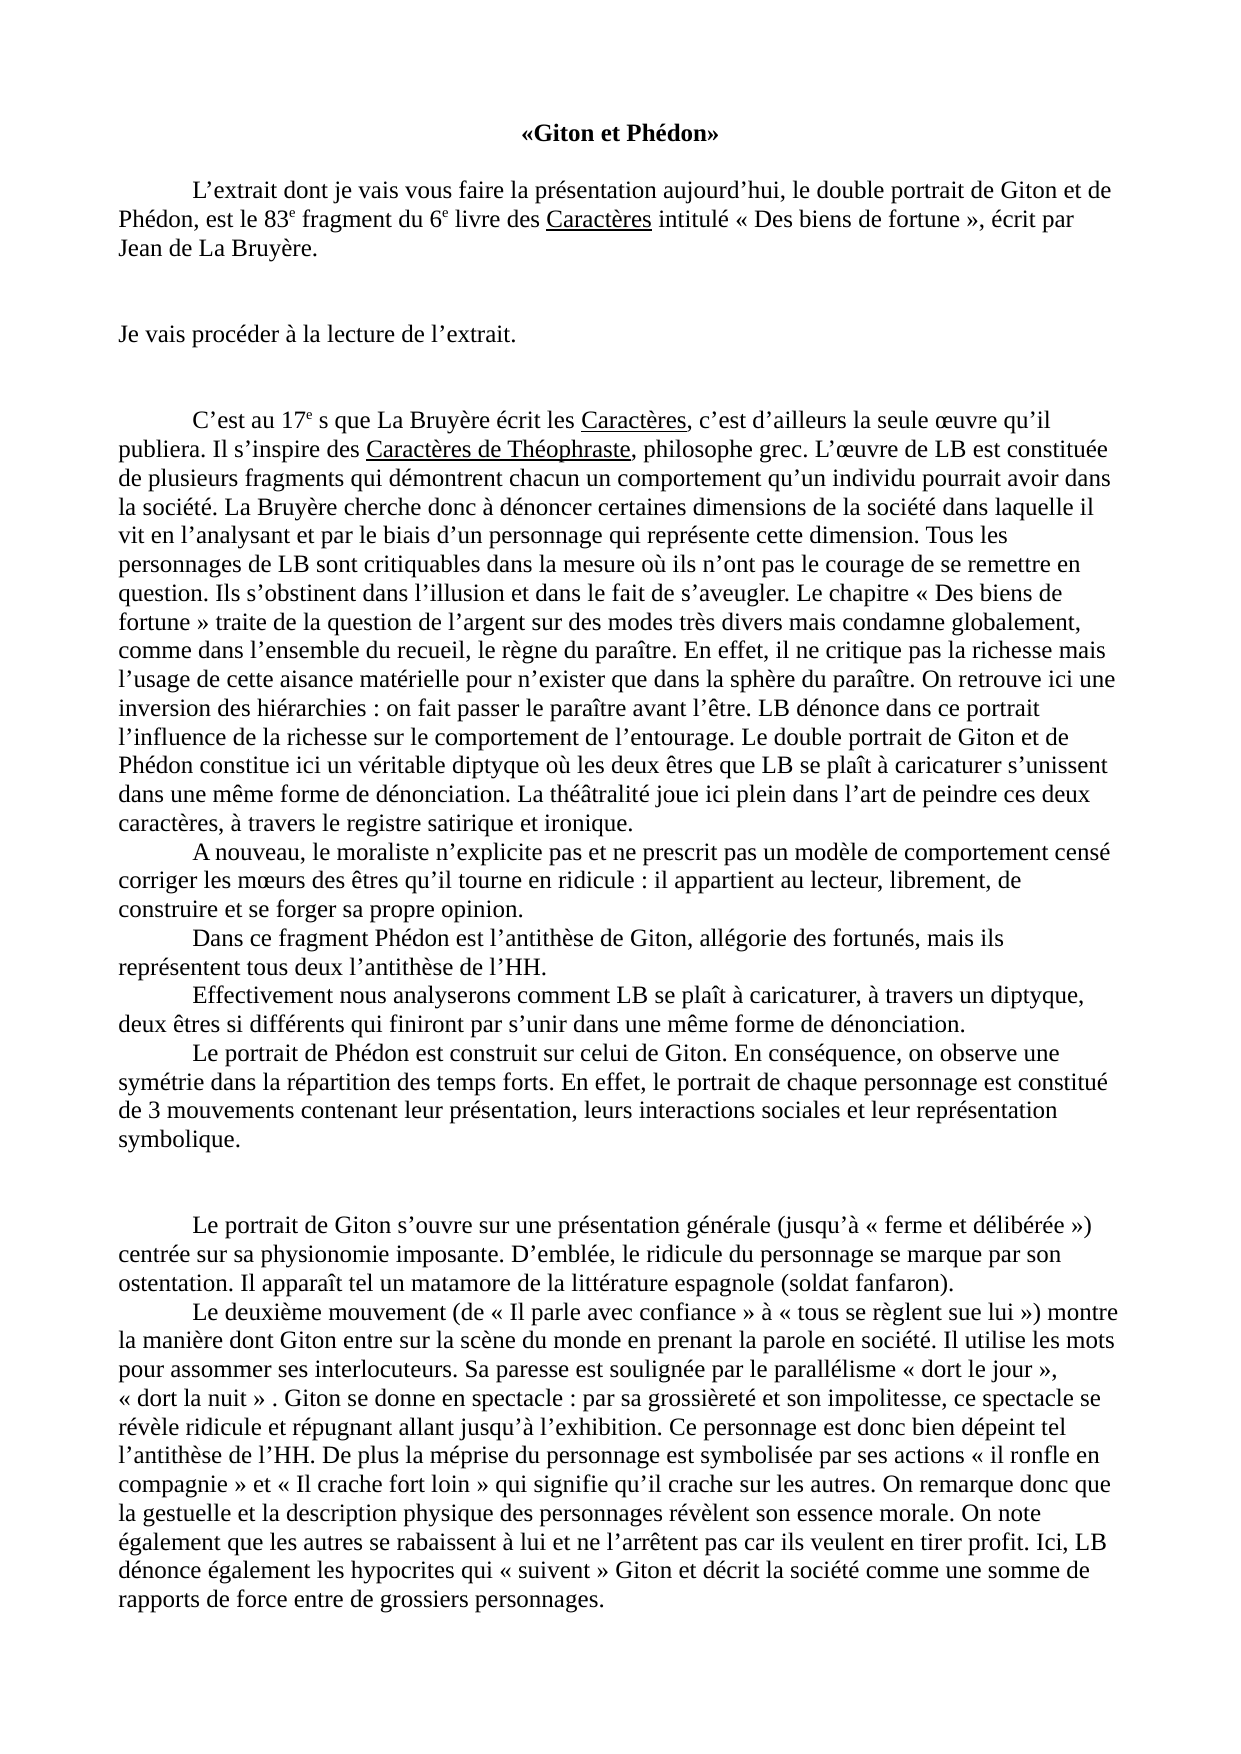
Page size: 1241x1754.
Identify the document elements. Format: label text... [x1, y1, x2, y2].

text Dans ce fragment Phédon est l’antithèse de Giton, allégorie des fortunés, mais ils représentent tous deux l’antithèse de l’HH. [118, 923, 1122, 981]
text C’est au 17e s que La Bruyère écrit les Caractères, c’est d’ailleurs la seule œuvre qu’il publiera. Il s’inspire des Caractères de Théophraste, philosophe grec. L’œuvre de LB est constituée de plusieurs fragments qui démontrent chacun un comportement qu’un individu pourrait avoir dans la société. La Bruyère cherche donc à dénoncer certaines dimensions de la société dans laquelle il vit en l’analysant et par le biais d’un personnage qui représente cette dimension. Tous les personnages de LB sont critiquables dans la mesure où ils n’ont pas le courage de se remettre en question. Ils s’obstinent dans l’illusion et dans le fait de s’aveugler. Le chapitre « Des biens de fortune » traite de la question de l’argent sur des modes très divers mais condamne globalement, comme dans l’ensemble du recueil, le règne du paraître. En effet, il ne critique pas la richesse mais l’usage de cette aisance matérielle pour n’exister que dans la sphère du paraître. On retrouve ici une inversion des hiérarchies : on fait passer le paraître avant l’être. LB dénonce dans ce portrait l’influence de la richesse sur le comportement de l’entourage. Le double portrait de Giton et de Phédon constitue ici un véritable diptyque où les deux êtres que LB se plaît à caricaturer s’unissent dans une même forme de dénonciation. La théâtralité joue ici plein dans l’art de peindre ces deux caractères, à travers le registre satirique et ironique. [118, 406, 1122, 837]
text A nouveau, le moraliste n’explicite pas et ne prescrit pas un modèle de comportement censé corriger les mœurs des êtres qu’il tourne en ridicule : il appartient au lecteur, librement, de construire et se forger sa propre opinion. [118, 837, 1122, 923]
text Le portrait de Phédon est construit sur celui de Giton. En conséquence, on observe une symétrie dans la répartition des temps forts. En effet, le portrait de chaque personnage est constitué de 3 mouvements contenant leur présentation, leurs interactions sociales et leur représentation symbolique. [118, 1038, 1122, 1153]
text «Giton et Phédon» [118, 118, 1122, 147]
text Le portrait de Giton s’ouvre sur une présentation générale (jusqu’à « ferme et délibérée ») centrée sur sa physionomie imposante. D’emblée, le ridicule du personnage se marque par son ostentation. Il apparaît tel un matamore de la littérature espagnole (soldat fanfaron). [118, 1211, 1122, 1297]
text Effectivement nous analyserons comment LB se plaît à caricaturer, à travers un diptyque, deux êtres si différents qui finiront par s’unir dans une même forme de dénonciation. [118, 981, 1122, 1038]
text Je vais procéder à la lecture de l’extrait. [118, 319, 1122, 348]
text Le deuxième mouvement (de « Il parle avec confiance » à « tous se règlent sue lui ») montre la manière dont Giton entre sur la scène du monde en prenant la parole en société. Il utilise les mots pour assommer ses interlocuteurs. Sa paresse est soulignée par le parallélisme « dort le jour », « dort la nuit » . Giton se donne en spectacle : par sa grossièreté et son impolitesse, ce spectacle se révèle ridicule et répugnant allant jusqu’à l’exhibition. Ce personnage est donc bien dépeint tel l’antithèse de l’HH. De plus la méprise du personnage est symbolisée par ses actions « il ronfle en compagnie » et « Il crache fort loin » qui signifie qu’il crache sur les autres. On remarque donc que la gestuelle et la description physique des personnages révèlent son essence morale. On note également que les autres se rabaissent à lui et ne l’arrêtent pas car ils veulent en tirer profit. Ici, LB dénonce également les hypocrites qui « suivent » Giton et décrit la société comme une somme de rapports de force entre de grossiers personnages. [118, 1297, 1122, 1613]
text L’extrait dont je vais vous faire la présentation aujourd’hui, le double portrait de Giton et de Phédon, est le 83e fragment du 6e livre des Caractères intitulé « Des biens de fortune », écrit par Jean de La Bruyère. [118, 176, 1122, 262]
